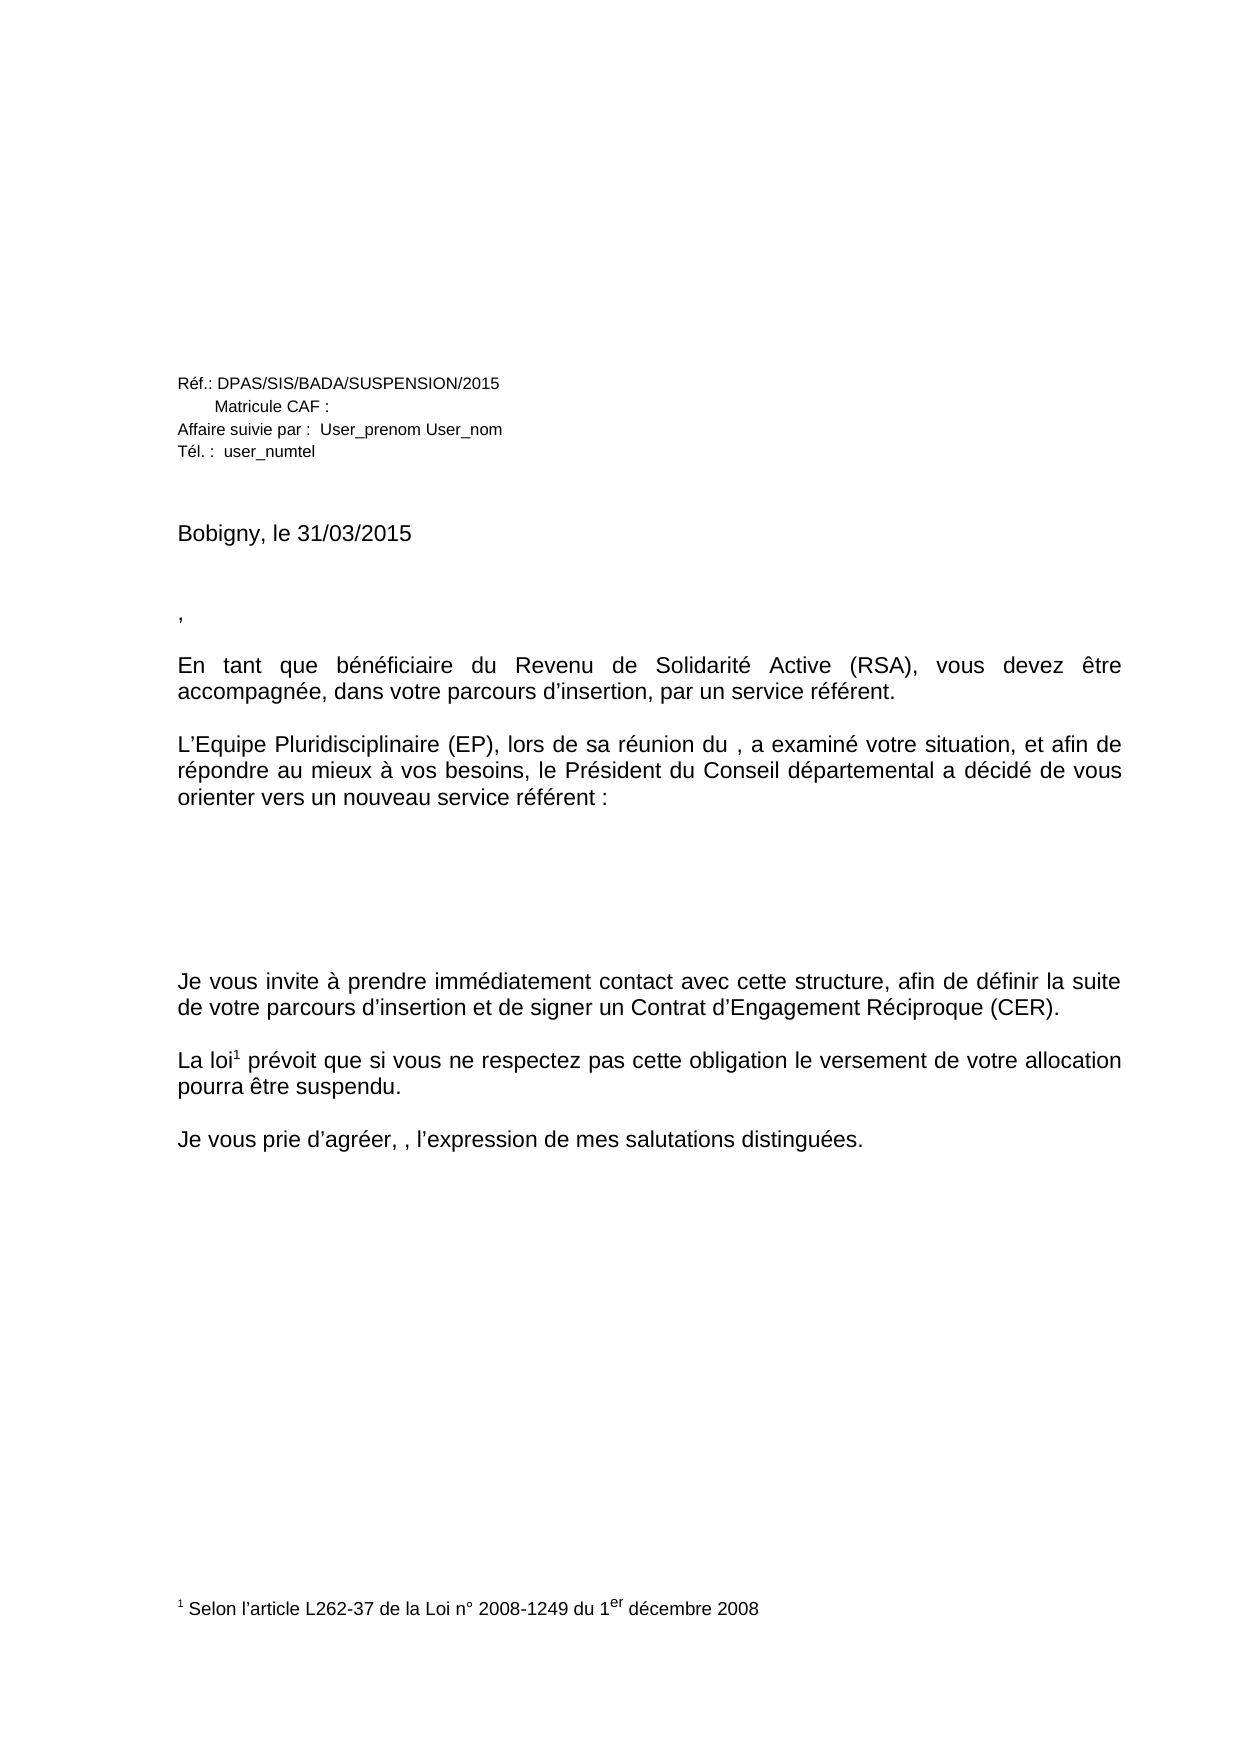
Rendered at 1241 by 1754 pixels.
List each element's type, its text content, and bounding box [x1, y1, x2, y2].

table_header [177, 233, 649, 271]
text La loi1 prévoit que si vous ne respectez pas cette obligation le versement de votre allocation pourra être suspendu. [177, 1047, 1122, 1100]
text L’Equipe Pluridisciplinaire (EP), lors de sa réunion du , a examiné votre situation, et afin de répondre au mieux à vos besoins, le Président du Conseil départemental a décidé de vous orienter vers un nouveau service référent : [177, 731, 1122, 810]
table_cell [177, 271, 649, 371]
text En tant que bénéficiaire du Revenu de Solidarité Active (RSA), vous devez être accompagnée, dans votre parcours d’insertion, par un service référent. [177, 652, 1122, 704]
table_cell [650, 271, 1122, 371]
text Je vous prie d’agréer, , l’expression de mes salutations distinguées. [177, 1126, 1122, 1152]
table_cell Réf.: DPAS/SIS/BADA/SUSPENSION/2015 Matricule CAF : Affaire suivie par : user_prenom user_nom Tél. : user_numtel Bobigny, le 31/03/2015 [177, 371, 649, 546]
text Je vous invite à prendre immédiatement contact avec cette structure, afin de définir la suite de votre parcours d’insertion et de signer un Contrat d’Engagement Réciproque (CER). [177, 968, 1122, 1021]
text , [177, 599, 1122, 625]
table_header [650, 233, 1122, 271]
table_cell [650, 371, 1122, 546]
